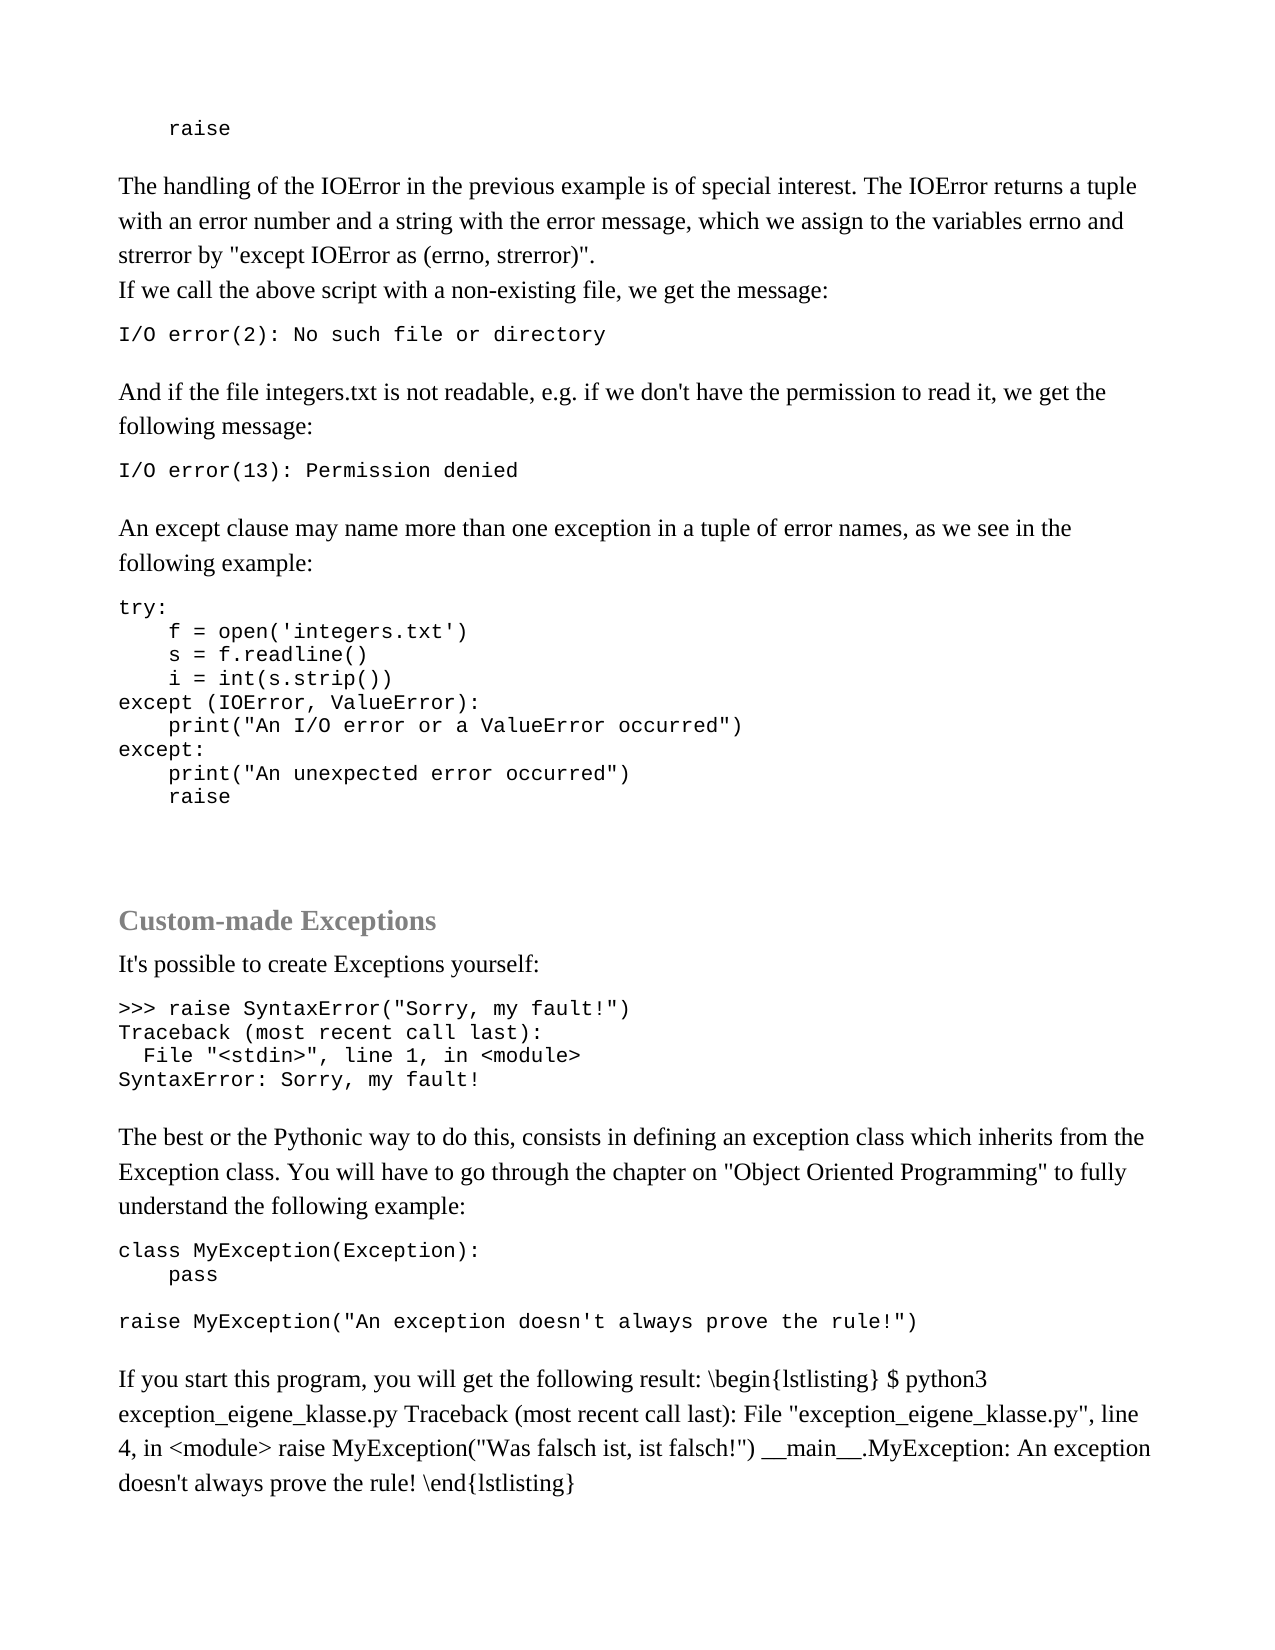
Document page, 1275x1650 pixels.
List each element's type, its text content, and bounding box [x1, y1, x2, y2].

text An except clause may name more than one exception in a tuple of error names, as we see in the following example: [118, 513, 1157, 577]
text print("An I/O error or a ValueError occurred") [118, 715, 1157, 739]
text i = int(s.strip()) [118, 668, 1157, 692]
text s = f.readline() [118, 644, 1157, 668]
subtitle Custom-made Exceptions [118, 903, 1157, 937]
text The handling of the IOError in the previous example is of special interest. The IOError returns a tuple with an error number and a string with the error message, which we assign to the variables errno and strerror by "except IOError as (errno, strerror)". If we call the above script with a non-existing file, we get the message: [118, 171, 1157, 303]
text print("An unexpected error occurred") [118, 763, 1157, 786]
text I/O error(13): Permission denied [118, 460, 1157, 484]
text And if the file integers.txt is not readable, e.g. if we don't have the permission to read it, we get the following message: [118, 377, 1157, 440]
text f = open('integers.txt') [118, 621, 1157, 644]
text It's possible to create Exceptions yourself: [118, 949, 1157, 978]
text except: [118, 739, 1157, 763]
text except (IOError, ValueError): [118, 692, 1157, 715]
text try: [118, 597, 1157, 621]
text pass [118, 1264, 1157, 1287]
text If you start this program, you will get the following result: \begin{lstlisting} $ python3 exception_eigene_klasse.py Traceback (most recent call last): File "exception_eigene_klasse.py", line 4, in <module> raise MyException("Was falsch ist, ist falsch!") __main__.MyException: An exception doesn't always prove the rule! \end{lstlisting} [118, 1364, 1157, 1496]
text raise [118, 118, 1157, 142]
text SyntaxError: Sorry, my fault! [118, 1069, 1157, 1093]
text I/O error(2): No such file or directory [118, 324, 1157, 347]
text raise [118, 786, 1157, 810]
text The best or the Pythonic way to do this, consists in defining an exception class which inherits from the Exception class. You will have to go through the chapter on "Object Oriented Programming" to fully understand the following example: [118, 1122, 1157, 1220]
text >>> raise SyntaxError("Sorry, my fault!") [118, 998, 1157, 1022]
text Traceback (most recent call last): [118, 1022, 1157, 1045]
text class MyException(Exception): [118, 1240, 1157, 1264]
text File "<stdin>", line 1, in <module> [118, 1045, 1157, 1069]
text raise MyException("An exception doesn't always prove the rule!") [118, 1311, 1157, 1335]
